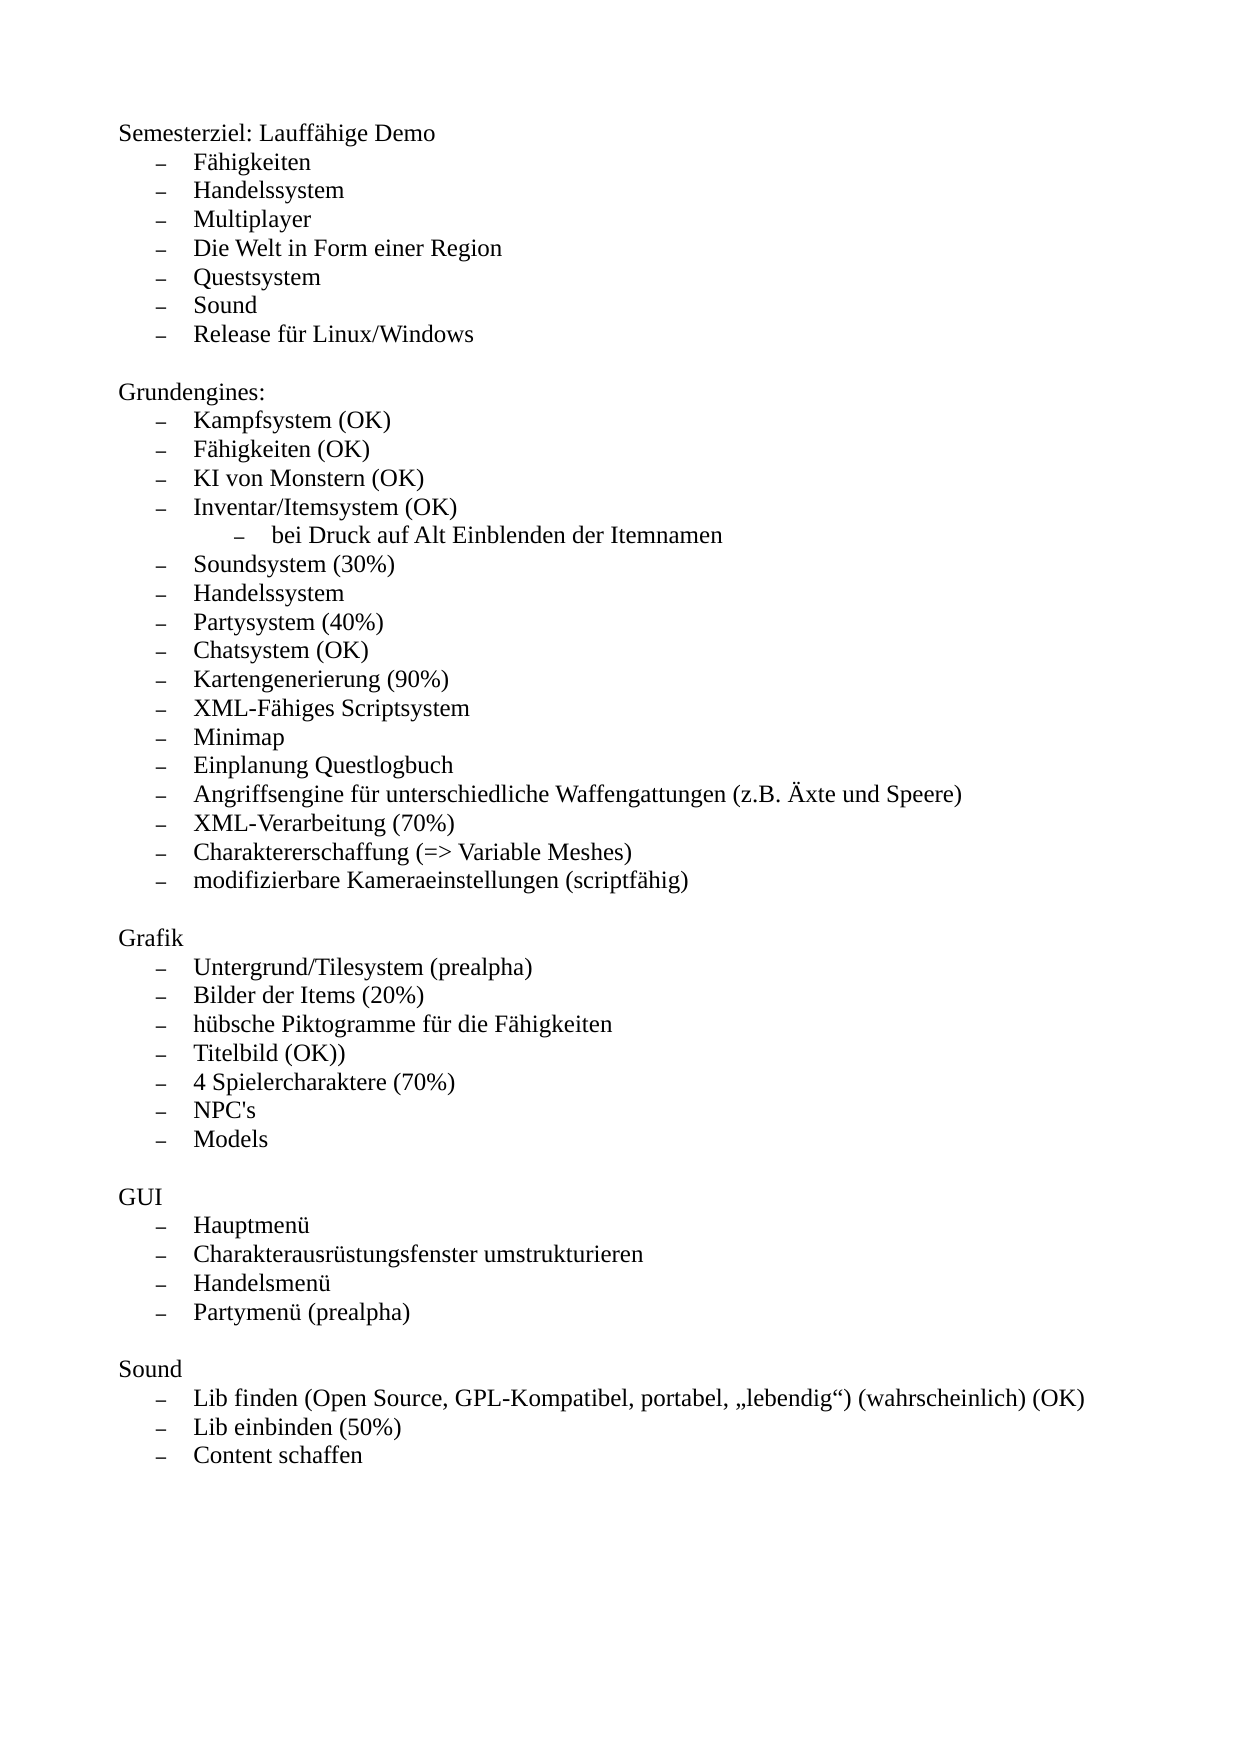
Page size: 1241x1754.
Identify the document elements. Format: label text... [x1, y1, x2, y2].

list modifizierbare Kameraeinstellungen (scriptfähig) [156, 866, 1122, 894]
list Minimap [156, 722, 1122, 751]
list Bilder der Items (20%) [156, 981, 1122, 1009]
list Hauptmenü [156, 1211, 1122, 1239]
list Partymenü (prealpha) [156, 1297, 1122, 1326]
list Partysystem (40%) [156, 607, 1122, 636]
list Multiplayer [156, 204, 1122, 233]
list Charakterausrüstungsfenster umstrukturieren [156, 1239, 1122, 1268]
list Sound [156, 291, 1122, 319]
text GUI [118, 1182, 1122, 1211]
list Fähigkeiten [156, 147, 1122, 176]
list Handelssystem [156, 176, 1122, 204]
text Grundengines: [118, 377, 1122, 406]
list KI von Monstern (OK) [156, 463, 1122, 492]
list Charaktererschaffung (=> Variable Meshes) [156, 837, 1122, 866]
list Lib finden (Open Source, GPL-Kompatibel, portabel, „lebendig“) (wahrscheinlich) (OK) [156, 1383, 1122, 1412]
list Lib einbinden (50%) [156, 1412, 1122, 1441]
list Handelssystem [156, 578, 1122, 607]
list Fähigkeiten (OK) [156, 434, 1122, 463]
list Die Welt in Form einer Region [156, 233, 1122, 262]
list 4 Spielercharaktere (70%) [156, 1067, 1122, 1096]
list Kartengenerierung (90%) [156, 664, 1122, 693]
list XML-Verarbeitung (70%) [156, 808, 1122, 837]
list Titelbild (OK)) [156, 1038, 1122, 1067]
list Untergrund/Tilesystem (prealpha) [156, 952, 1122, 981]
list Models [156, 1124, 1122, 1153]
list bei Druck auf Alt Einblenden der Itemnamen [234, 521, 1122, 549]
list Chatsystem (OK) [156, 636, 1122, 664]
list Content schaffen [156, 1441, 1122, 1469]
text Grafik [118, 923, 1122, 952]
list Angriffsengine für unterschiedliche Waffengattungen (z.B. Äxte und Speere) [156, 779, 1122, 808]
list Inventar/Itemsystem (OK) [156, 492, 1122, 521]
text Sound [118, 1354, 1122, 1383]
list Einplanung Questlogbuch [156, 751, 1122, 779]
list XML-Fähiges Scriptsystem [156, 693, 1122, 722]
list Questsystem [156, 262, 1122, 291]
list Soundsystem (30%) [156, 549, 1122, 578]
list Release für Linux/Windows [156, 319, 1122, 348]
list Handelsmenü [156, 1268, 1122, 1297]
text Semesterziel: Lauffähige Demo [118, 118, 1122, 147]
list NPC's [156, 1096, 1122, 1124]
list Kampfsystem (OK) [156, 406, 1122, 434]
list hübsche Piktogramme für die Fähigkeiten [156, 1009, 1122, 1038]
